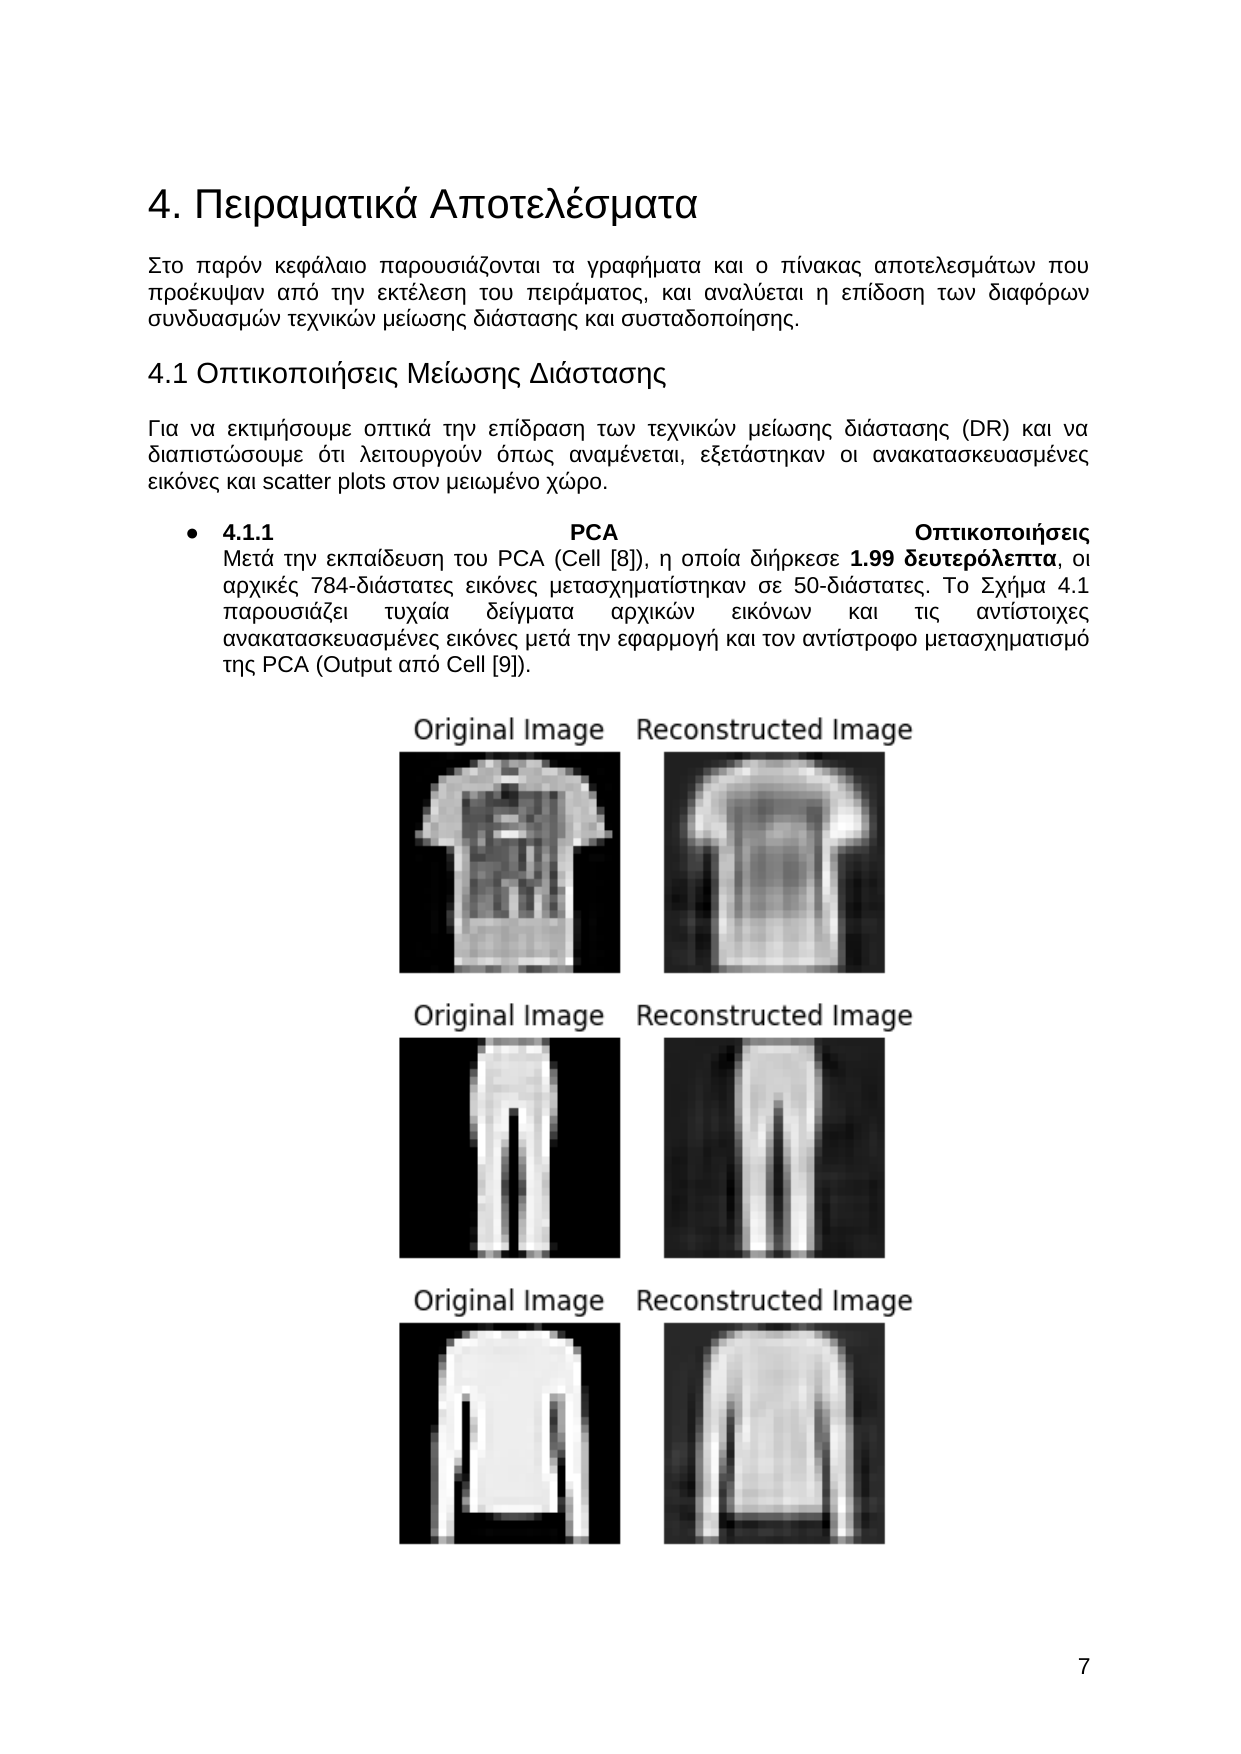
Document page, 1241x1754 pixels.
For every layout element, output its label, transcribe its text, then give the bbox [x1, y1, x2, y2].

list 4.1.1 PCA Οπτικοποιήσεις Μετά την εκπαίδευση του PCA (Cell [8]), η οποία διήρκεσε 1.99 δευτερόλεπτα, οι αρχικές 784-διάστατες εικόνες μετασχηματίστηκαν σε 50-διάστατες. Το Σχήμα 4.1 παρουσιάζει τυχαία δείγματα αρχικών εικόνων και τις αντίστοιχες ανακατασκευασμένες εικόνες μετά την εφαρμογή και τον αντίστροφο μετασχηματισμό της PCA (Output από Cell [9]). [185, 519, 1090, 677]
subtitle 4. Πειραματικά Αποτελέσματα [148, 179, 1090, 227]
text Για να εκτιμήσουμε οπτικά την επίδραση των τεχνικών μείωσης διάστασης (DR) και να διαπιστώσουμε ότι λειτουργούν όπως αναμένεται, εξετάστηκαν οι ανακατασκευασμένες εικόνες και scatter plots στον μειωμένο χώρο. [148, 415, 1090, 494]
text Στο παρόν κεφάλαιο παρουσιάζονται τα γραφήματα και ο πίνακας αποτελεσμάτων που προέκυψαν από την εκτέλεση του πειράματος, και αναλύεται η επίδοση των διαφόρων συνδυασμών τεχνικών μείωσης διάστασης και συσταδοποίησης. [148, 252, 1090, 331]
picture [384, 702, 929, 1560]
subtitle 4.1 Οπτικοποιήσεις Μείωσης Διάστασης [148, 356, 1090, 390]
